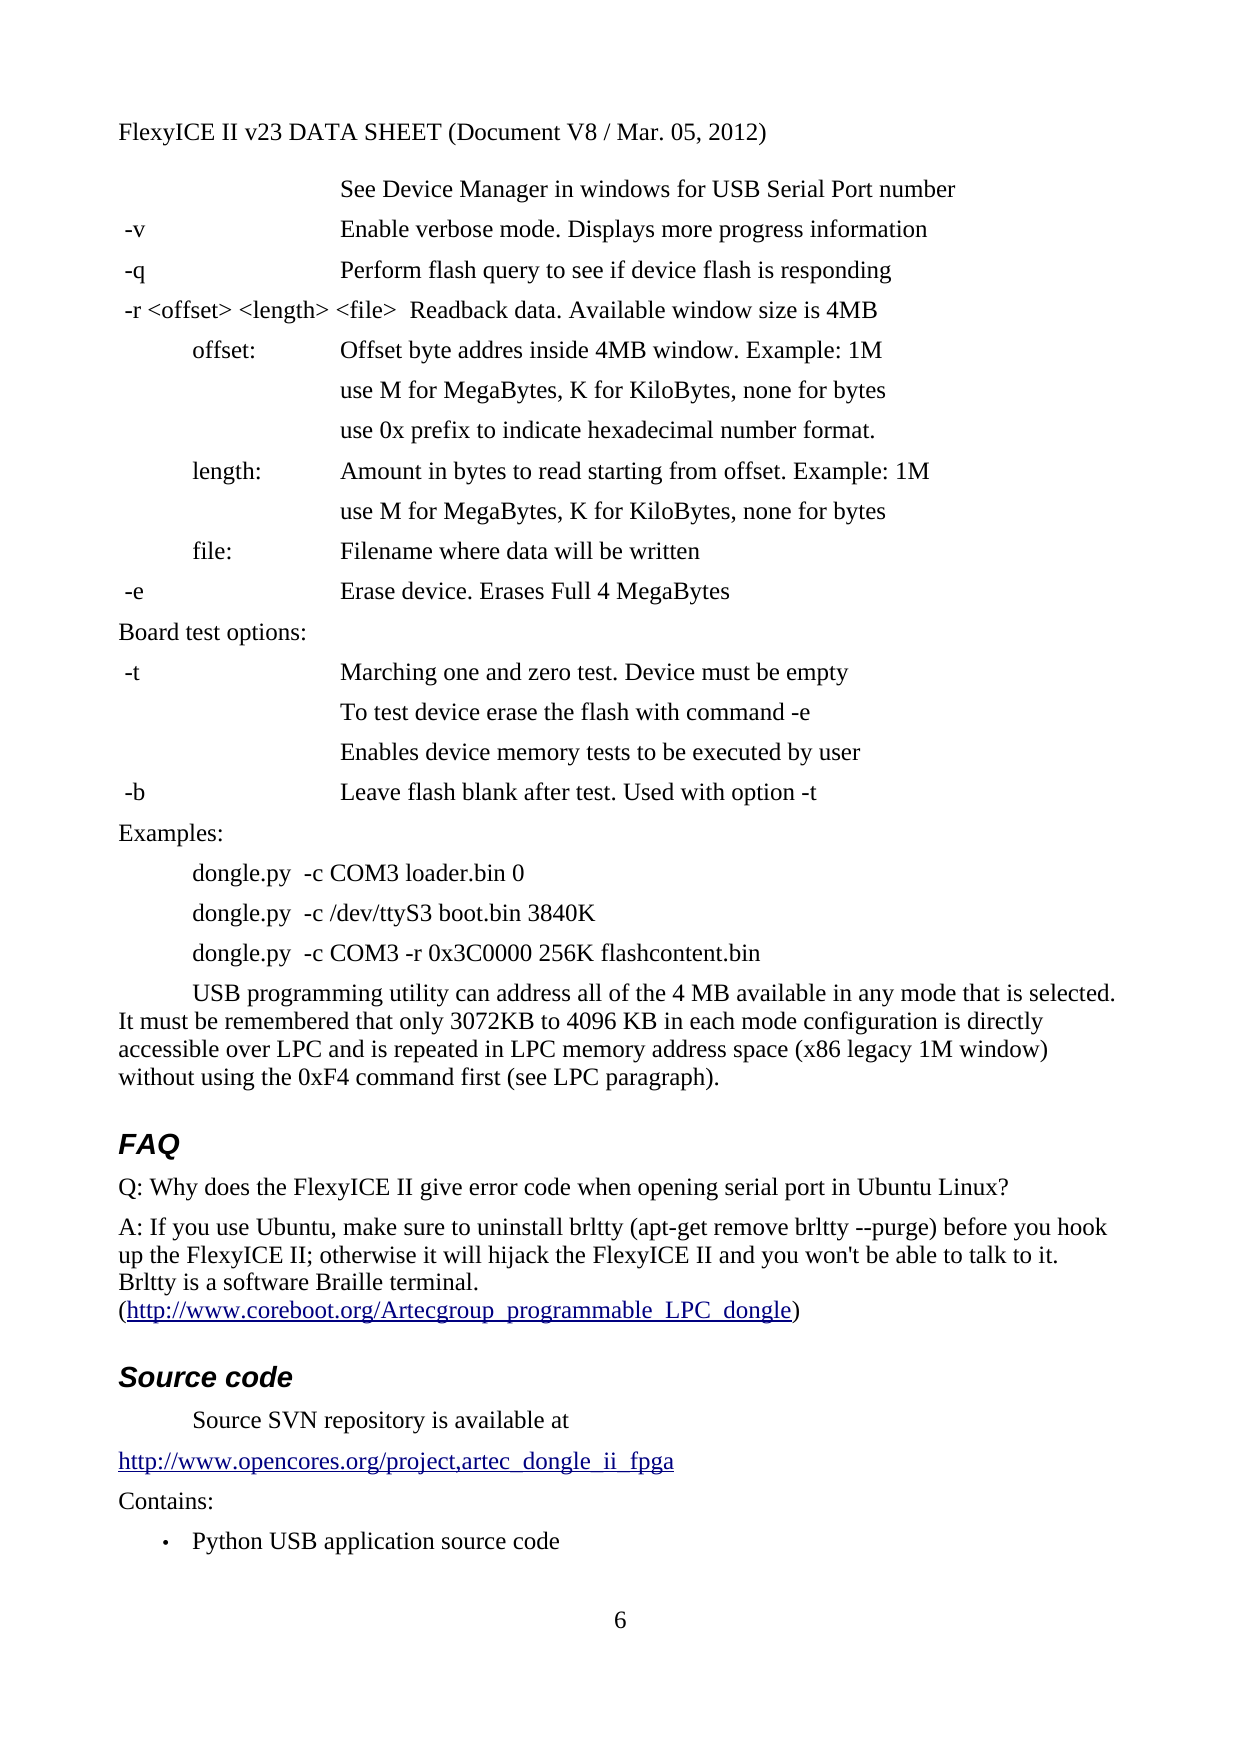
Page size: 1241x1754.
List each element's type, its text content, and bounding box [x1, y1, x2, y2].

text length: Amount in bytes to read starting from offset. Example: 1M [118, 457, 1122, 484]
text use M for MegaBytes, K for KiloBytes, none for bytes [118, 376, 1122, 404]
subtitle FAQ [118, 1128, 1122, 1160]
text http://www.opencores.org/project,artec_dongle_ii_fpga [118, 1447, 1122, 1474]
text dongle.py -c COM3 loader.bin 0 [118, 859, 1122, 887]
text A: If you use Ubuntu, make sure to uninstall brltty (apt-get remove brltty --purge) before you hook up the FlexyICE II; otherwise it will hijack the FlexyICE II and you won't be able to talk to it. Brltty is a software Braille terminal. (http://www.coreboot.org/Artecgroup_programmable_LPC_dongle) [118, 1213, 1122, 1324]
text use 0x prefix to indicate hexadecimal number format. [118, 417, 1122, 444]
text See Device Manager in windows for USB Serial Port number [118, 175, 1122, 203]
text file: Filename where data will be written [118, 537, 1122, 565]
text -e Erase device. Erases Full 4 MegaBytes [118, 577, 1122, 605]
text -q Perform flash query to see if device flash is responding [118, 256, 1122, 283]
text use M for MegaBytes, K for KiloBytes, none for bytes [118, 497, 1122, 525]
text dongle.py -c /dev/ttyS3 boot.bin 3840K [118, 899, 1122, 927]
list Python USB application source code [162, 1527, 1122, 1555]
subtitle Source code [118, 1361, 1122, 1394]
text offset: Offset byte addres inside 4MB window. Example: 1M [118, 336, 1122, 364]
text -t Marching one and zero test. Device must be empty [118, 658, 1122, 686]
text To test device erase the flash with command -e [118, 698, 1122, 726]
text Examples: [118, 819, 1122, 846]
text -b Leave flash blank after test. Used with option -t [118, 778, 1122, 806]
text Q: Why does the FlexyICE II give error code when opening serial port in Ubuntu Linux? [118, 1173, 1122, 1201]
text Source SVN repository is available at [118, 1407, 1122, 1434]
text Contains: [118, 1487, 1122, 1515]
text USB programming utility can address all of the 4 MB available in any mode that is selected. It must be remembered that only 3072KB to 4096 KB in each mode configuration is directly accessible over LPC and is repeated in LPC memory address space (x86 legacy 1M window) without using the 0xF4 command first (see LPC paragraph). [118, 979, 1122, 1090]
text Board test options: [118, 618, 1122, 645]
text -v Enable verbose mode. Displays more progress information [118, 216, 1122, 243]
text Enables device memory tests to be executed by user [118, 738, 1122, 766]
text -r <offset> <length> <file> Readback data. Available window size is 4MB [118, 296, 1122, 324]
text dongle.py -c COM3 -r 0x3C0000 256K flashcontent.bin [118, 939, 1122, 967]
